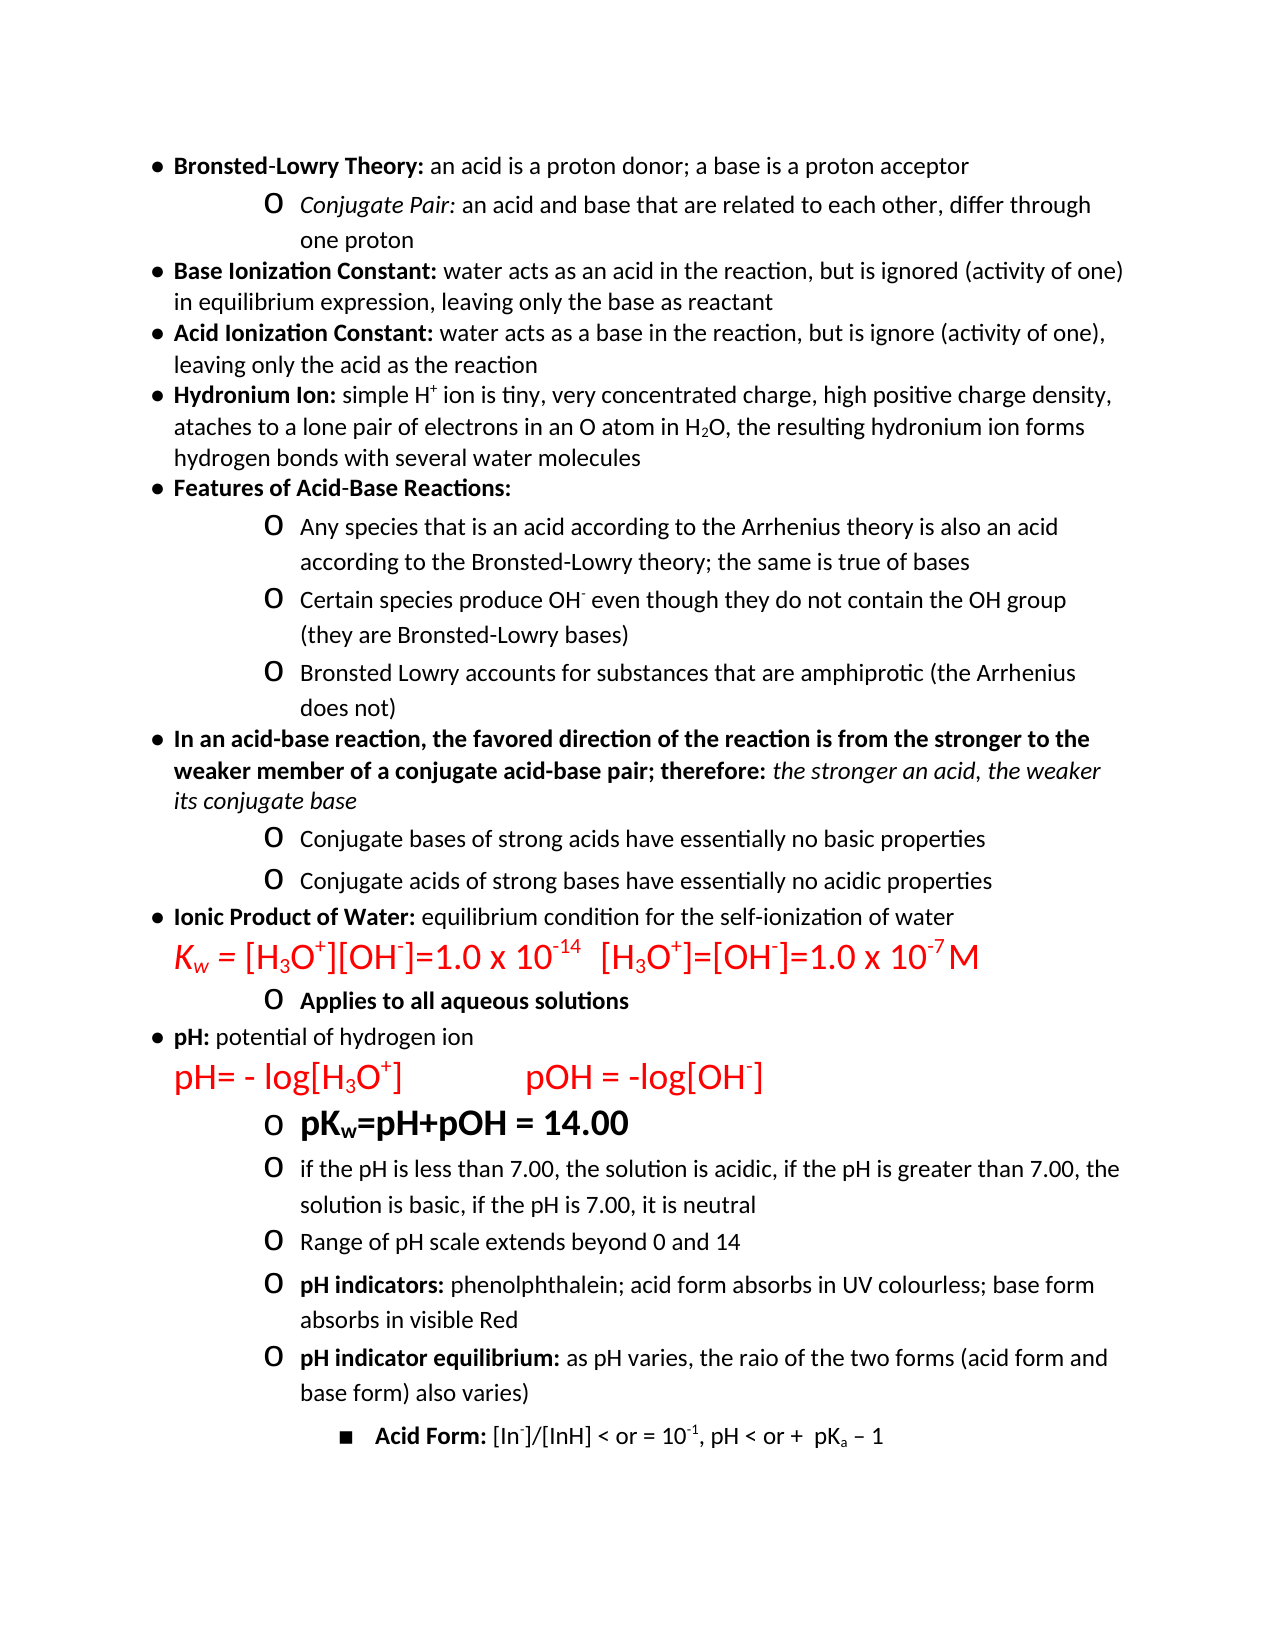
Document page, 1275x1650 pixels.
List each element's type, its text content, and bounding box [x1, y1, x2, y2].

list Applies to all aqueous solutions [262, 978, 1125, 1021]
list Acid Form: [In-]/[InH] < or = 10-1, pH < or + pKa – 1 [337, 1408, 1125, 1459]
list pH: potential of hydrogen ion pH= - log[H3O+] pOH = -log[OH-] [150, 1021, 1125, 1098]
list Bronsted-Lowry Theory: an acid is a proton donor; a base is a proton acceptor [150, 150, 1125, 182]
list Hydronium Ion: simple H+ ion is tiny, very concentrated charge, high positive charge density, ataches to a lone pair of electrons in an O atom in H2O, the resulting hydronium ion forms hydrogen bonds with several water molecules [150, 379, 1125, 472]
list Acid Ionization Constant: water acts as a base in the reaction, but is ignore (activity of one), leaving only the acid as the reaction [150, 317, 1125, 379]
list Range of pH scale extends beyond 0 and 14 [262, 1219, 1125, 1262]
list Conjugate Pair: an acid and base that are related to each other, differ through one proton [262, 182, 1125, 255]
list Bronsted Lowry accounts for substances that are amphiprotic (the Arrhenius does not) [262, 650, 1125, 723]
list Any species that is an acid according to the Arrhenius theory is also an acid according to the Bronsted-Lowry theory; the same is true of bases [262, 504, 1125, 577]
list pKw=pH+pOH = 14.00 [262, 1098, 1125, 1146]
list In an acid-base reaction, the favored direction of the reaction is from the stronger to the weaker member of a conjugate acid-base pair; therefore: the stronger an acid, the weaker its conjugate base [150, 723, 1125, 816]
list if the pH is less than 7.00, the solution is acidic, if the pH is greater than 7.00, the solution is basic, if the pH is 7.00, it is neutral [262, 1146, 1125, 1219]
list Conjugate bases of strong acids have essentially no basic properties [262, 816, 1125, 858]
list Base Ionization Constant: water acts as an acid in the reaction, but is ignored (activity of one) in equilibrium expression, leaving only the base as reactant [150, 255, 1125, 317]
list Certain species produce OH- even though they do not contain the OH group (they are Bronsted-Lowry bases) [262, 577, 1125, 650]
list Ionic Product of Water: equilibrium condition for the self-ionization of water Kw = [H3O+][OH-]=1.0 x 10-14 [H3O+]=[OH-]=1.0 x 10-7 M [150, 901, 1125, 978]
list Features of Acid-Base Reactions: [150, 472, 1125, 504]
list Conjugate acids of strong bases have essentially no acidic properties [262, 858, 1125, 901]
list pH indicators: phenolphthalein; acid form absorbs in UV colourless; base form absorbs in visible Red [262, 1262, 1125, 1335]
list pH indicator equilibrium: as pH varies, the raio of the two forms (acid form and base form) also varies) [262, 1335, 1125, 1408]
